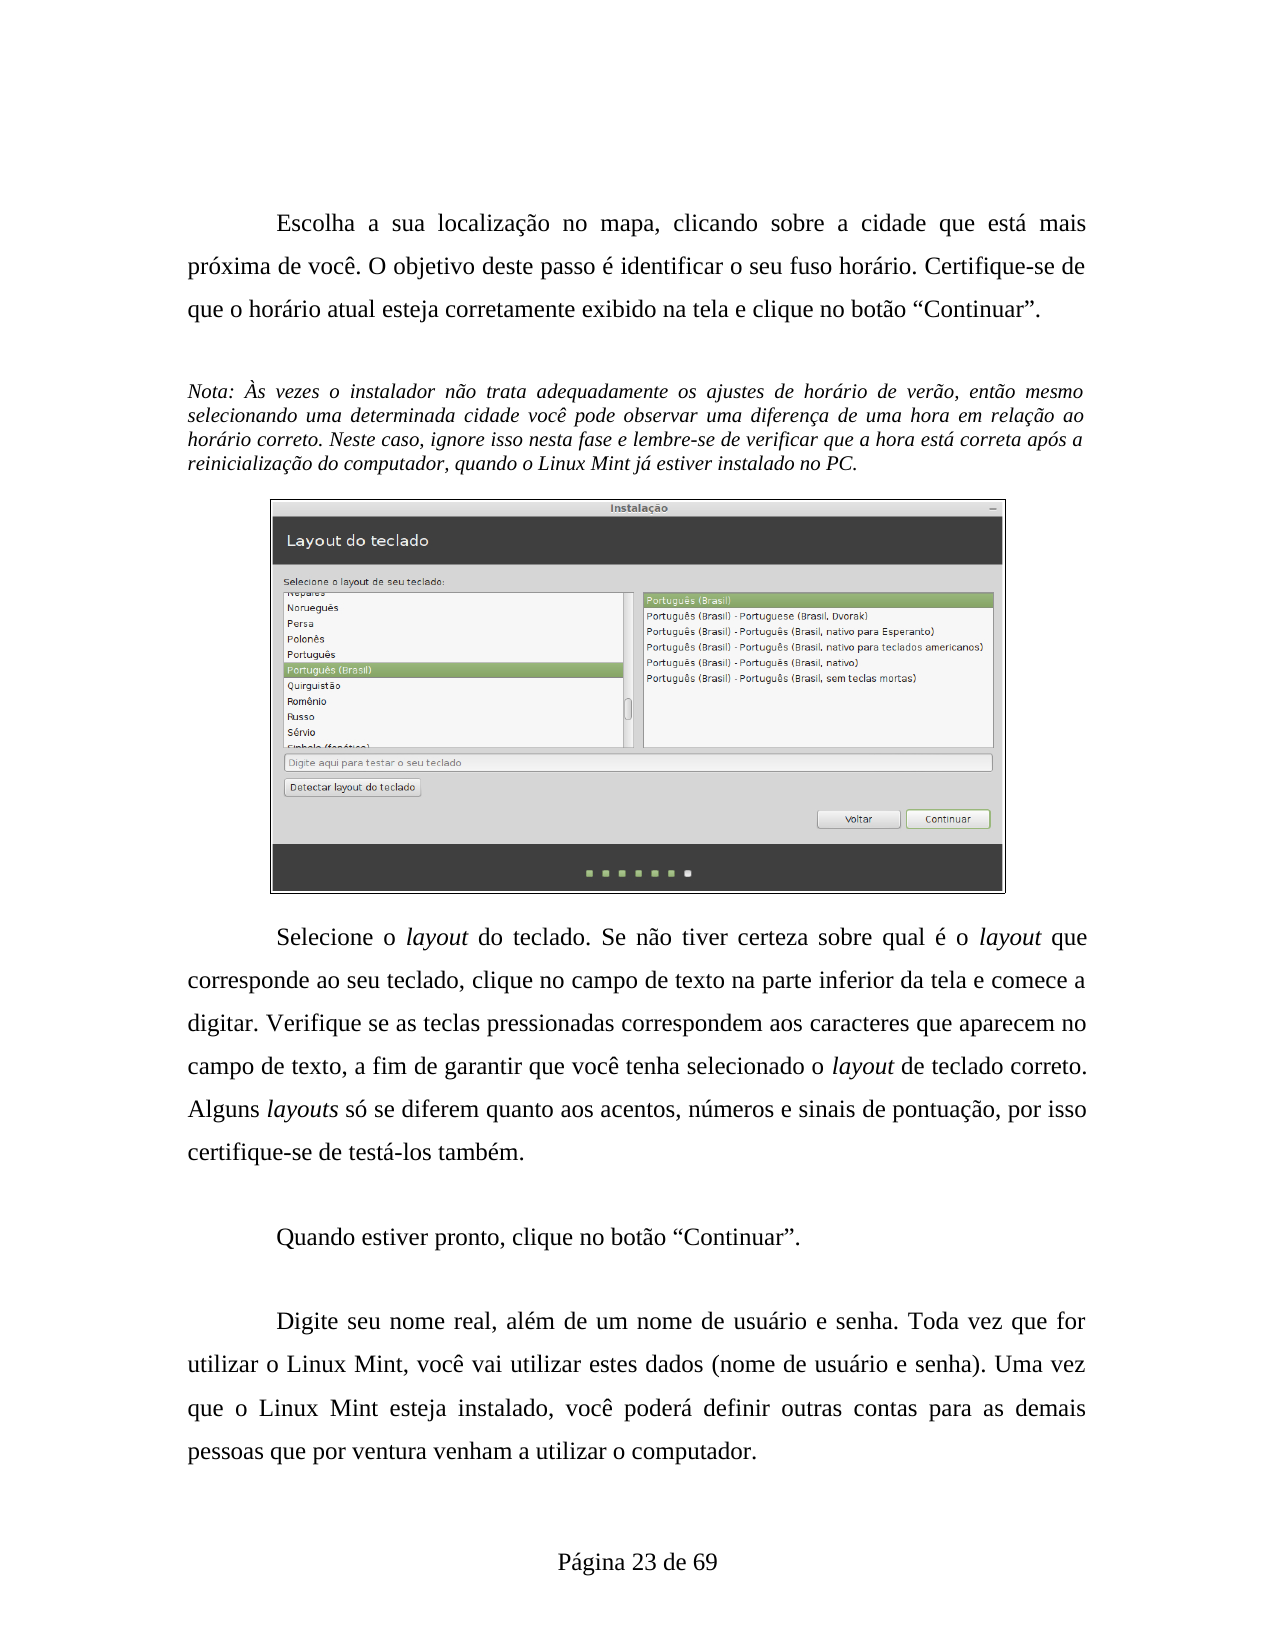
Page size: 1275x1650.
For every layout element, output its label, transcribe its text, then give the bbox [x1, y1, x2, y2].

text Nota: Às vezes o instalador não trata adequadamente os ajustes de horário de verão, então mesmo selecionando uma determinada cidade você pode observar uma diferença de uma hora em relação ao horário correto. Neste caso, ignore isso nesta fase e lembre-se de verificar que a hora está correta após a reinicialização do computador, quando o Linux Mint já estiver instalado no PC. [187, 379, 1087, 475]
text Escolha a sua localização no mapa, clicando sobre a cidade que está mais próxima de você. O objetivo deste passo é identificar o seu fuso horário. Certifique-se de que o horário atual esteja corretamente exibido na tela e clique no botão “Continuar”. [187, 208, 1087, 323]
text Digite seu nome real, além de um nome de usuário e senha. Toda vez que for utilizar o Linux Mint, você vai utilizar estes dados (nome de usuário e senha). Uma vez que o Linux Mint esteja instalado, você poderá definir outras contas para as demais pessoas que por ventura venham a utilizar o computador. [187, 1306, 1087, 1464]
text Selecione o layout do teclado. Se não tiver certeza sobre qual é o layout que corresponde ao seu teclado, clique no campo de texto na parte inferior da tela e comece a digitar. Verifique se as teclas pressionadas correspondem aos caracteres que aparecem no campo de texto, a fim de garantir que você tenha selecionado o layout de teclado correto. Alguns layouts só se diferem quanto aos acentos, números e sinais de pontuação, por isso certifique-se de testá-los também. [187, 922, 1087, 1166]
text Quando estiver pronto, clique no botão “Continuar”. [187, 1222, 1087, 1251]
picture [272, 502, 1003, 891]
